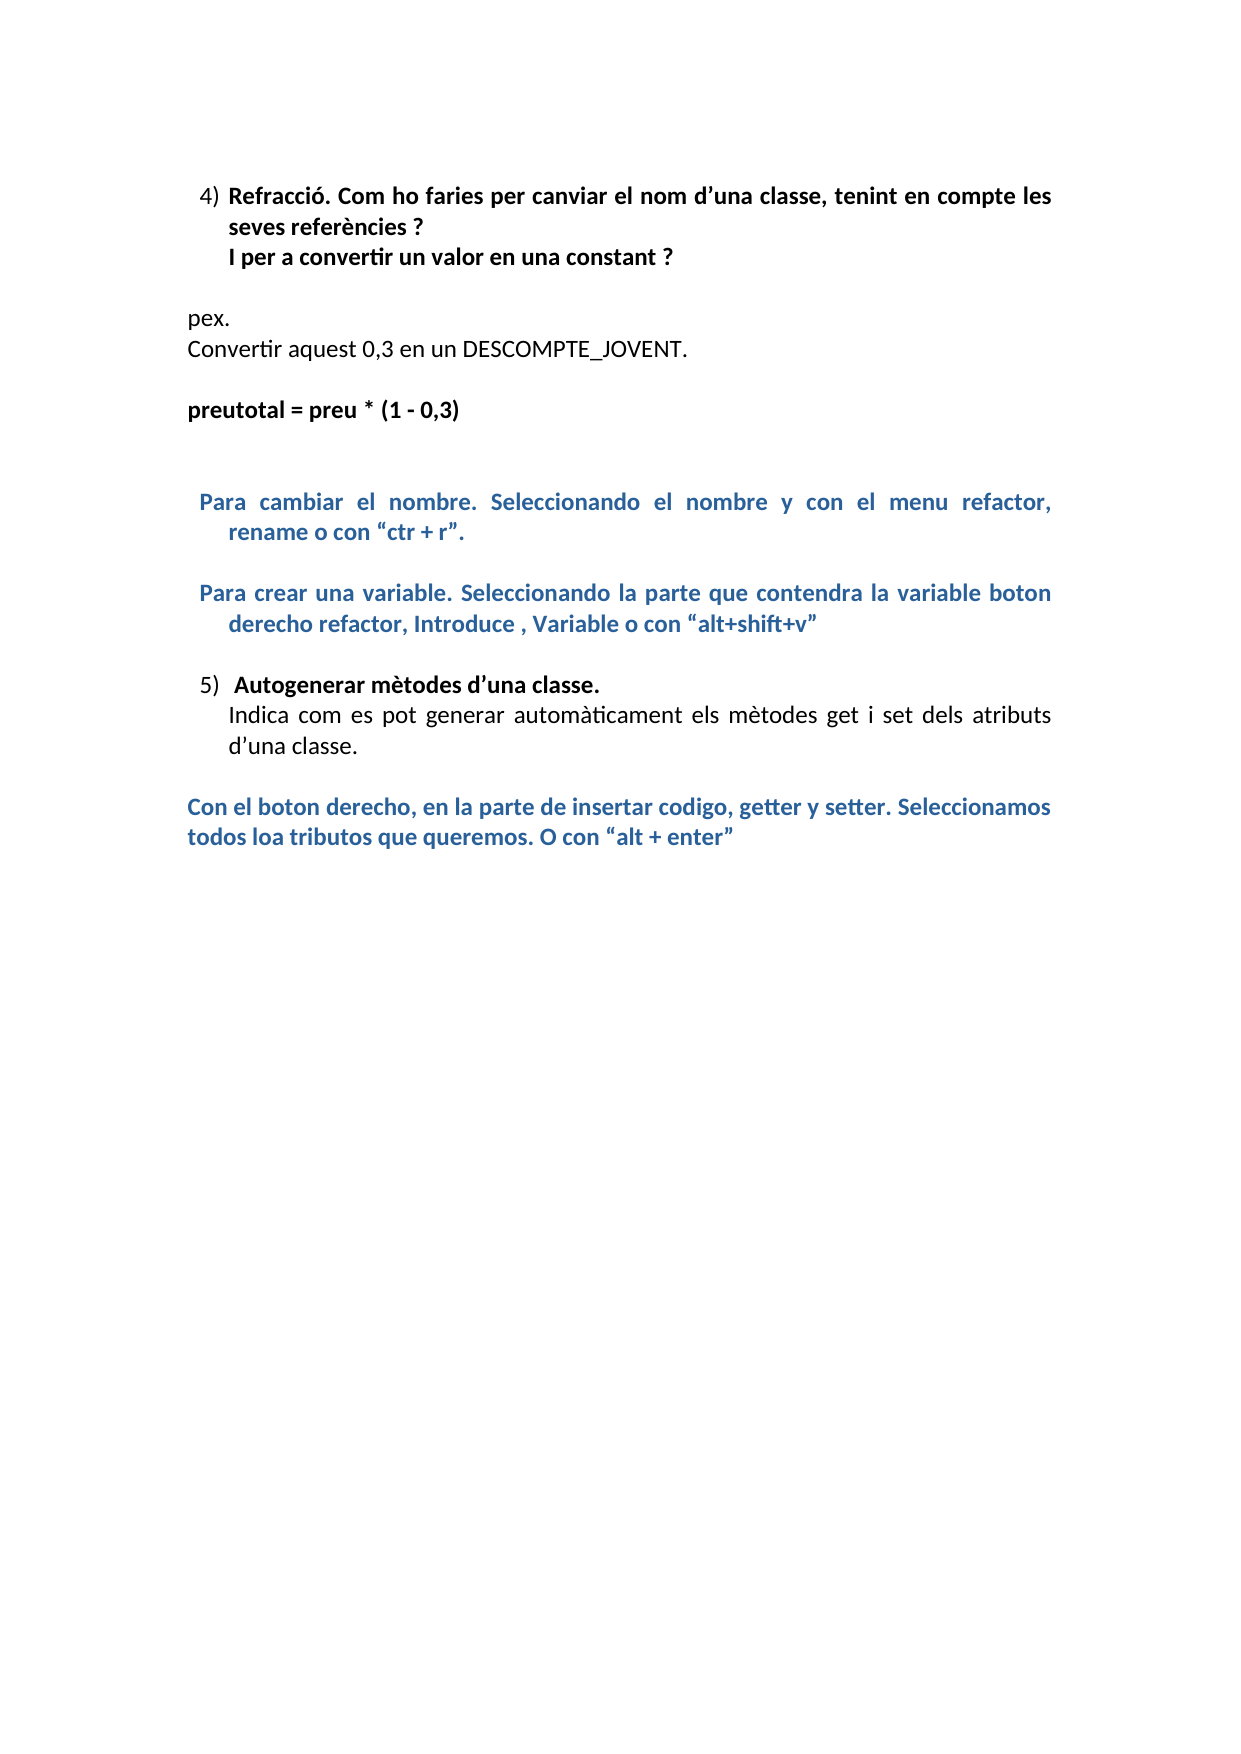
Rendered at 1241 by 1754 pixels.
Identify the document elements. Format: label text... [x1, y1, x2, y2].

list pex. [187, 303, 1053, 333]
list I per a convertir un valor en una constant ? [199, 242, 1053, 272]
list Convertir aquest 0,3 en un DESCOMPTE_JOVENT. [187, 333, 1053, 364]
text Con el boton derecho, en la parte de insertar codigo, getter y setter. Seleccionamos todos loa tributos que queremos. O con “alt + enter” [187, 791, 1053, 852]
list Indica com es pot generar automàticament els mètodes get i set dels atributs d’una classe. [199, 699, 1053, 760]
list Refracció. Com ho faries per canviar el nom d’una classe, tenint en compte les seves referències ? [199, 181, 1053, 242]
text Para cambiar el nombre. Seleccionando el nombre y con el menu refactor, rename o con “ctr + r”. [199, 486, 1053, 547]
text Para crear una variable. Seleccionando la parte que contendra la variable boton derecho refactor, Introduce , Variable o con “alt+shift+v” [199, 577, 1053, 638]
list Autogenerar mètodes d’una classe. [199, 669, 1053, 699]
list preutotal = preu * (1 - 0,3) [187, 394, 1053, 425]
